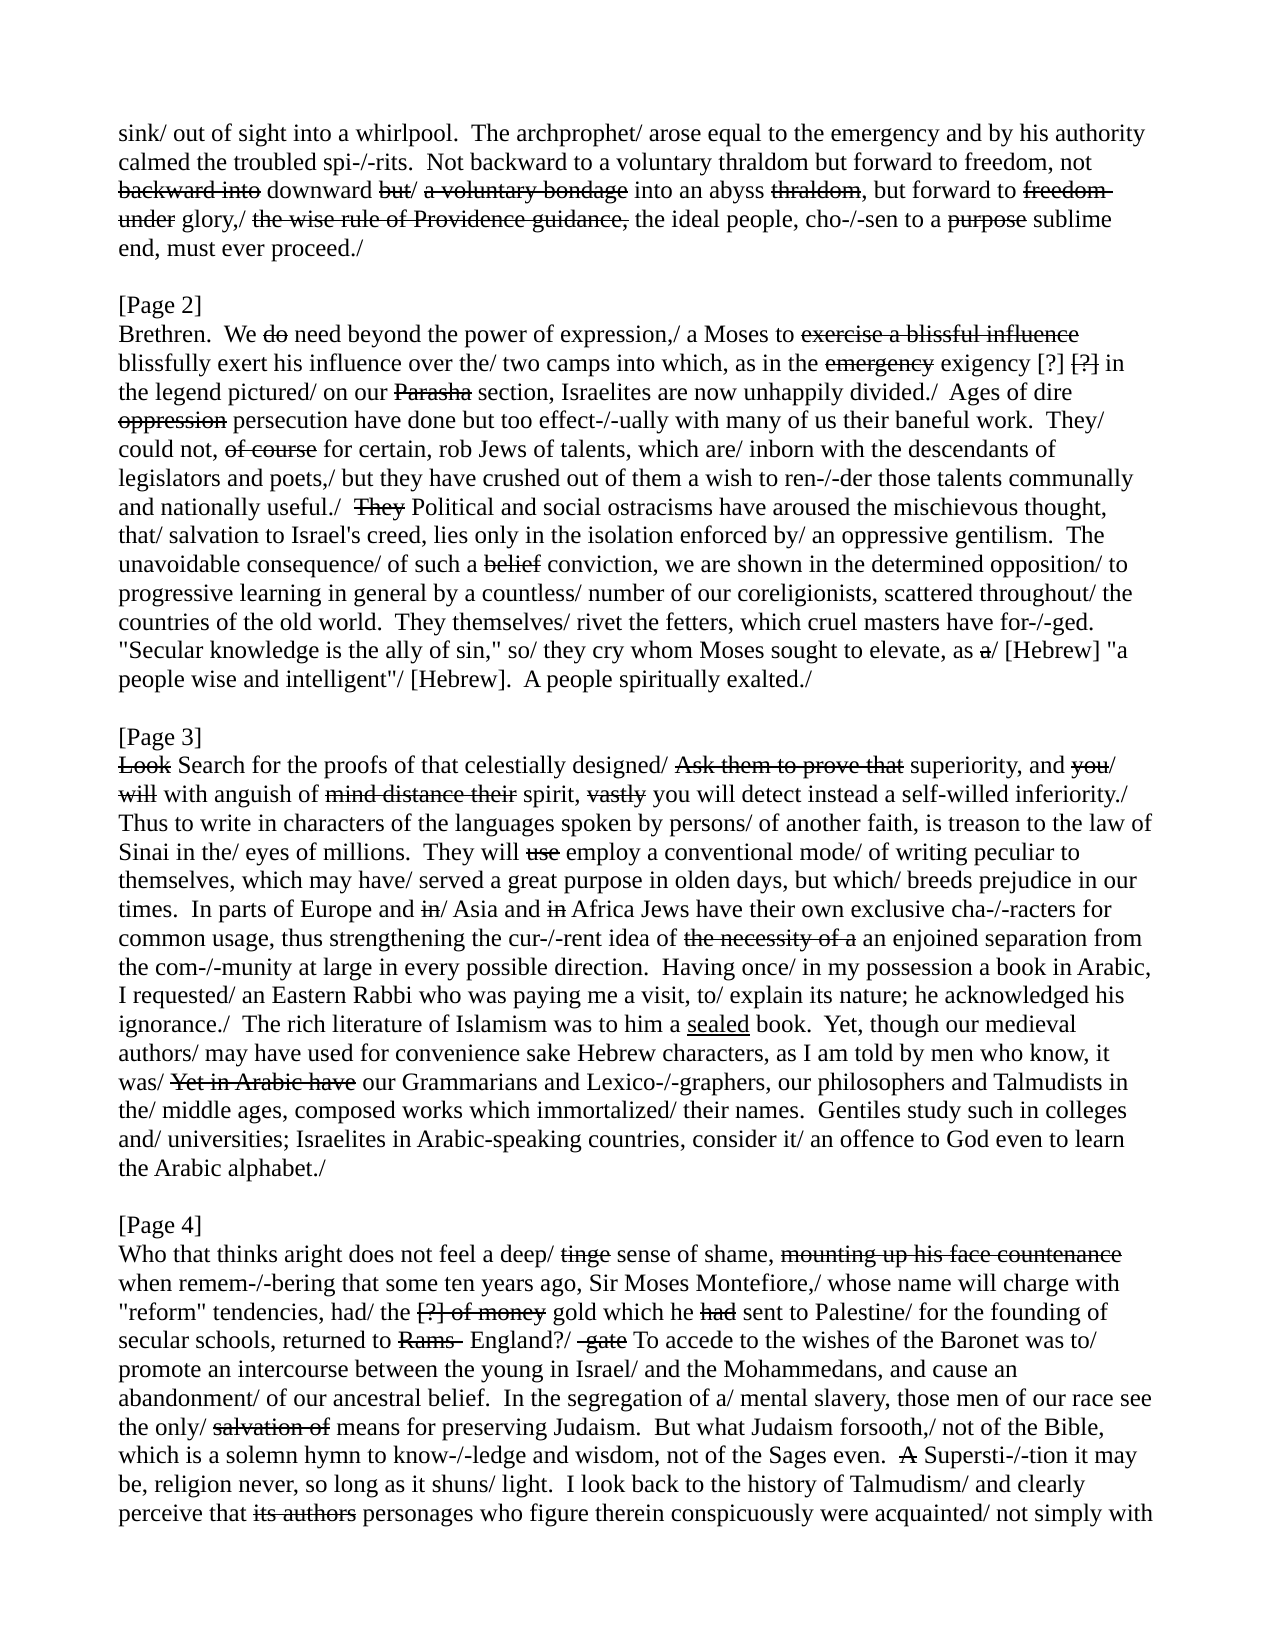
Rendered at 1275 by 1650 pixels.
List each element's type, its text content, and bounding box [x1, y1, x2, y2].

text sink/ out of sight into a whirlpool. The archprophet/ arose equal to the emergency and by his authority calmed the troubled spi-/-rits. Not backward to a voluntary thraldom but forward to freedom, not backward into downward but/ a voluntary bondage into an abyss thraldom, but forward to freedom under glory,/ the wise rule of Providence guidance, the ideal people, cho-/-sen to a purpose sublime end, must ever proceed./ [118, 118, 1157, 262]
text Brethren. We do need beyond the power of expression,/ a Moses to exercise a blissful influence blissfully exert his influence over the/ two camps into which, as in the emergency exigency [?] [?] in the legend pictured/ on our Parasha section, Israelites are now unhappily divided./ Ages of dire oppression persecution have done but too effect-/-ually with many of us their baneful work. They/ could not, of course for certain, rob Jews of talents, which are/ inborn with the descendants of legislators and poets,/ but they have crushed out of them a wish to ren-/-der those talents communally and nationally useful./ They Political and social ostracisms have aroused the mischievous thought, that/ salvation to Israel's creed, lies only in the isolation enforced by/ an oppressive gentilism. The unavoidable consequence/ of such a belief conviction, we are shown in the determined opposition/ to progressive learning in general by a countless/ number of our coreligionists, scattered throughout/ the countries of the old world. They themselves/ rivet the fetters, which cruel masters have for-/-ged. "Secular knowledge is the ally of sin," so/ they cry whom Moses sought to elevate, as a/ [Hebrew] "a people wise and intelligent"/ [Hebrew]. A people spiritually exalted./ [118, 319, 1157, 693]
text [Page 3] [118, 722, 1157, 751]
text Who that thinks aright does not feel a deep/ tinge sense of shame, mounting up his face countenance when remem-/-bering that some ten years ago, Sir Moses Montefiore,/ whose name will charge with "reform" tendencies, had/ the [?] of money gold which he had sent to Palestine/ for the founding of secular schools, returned to Rams- England?/ -gate To accede to the wishes of the Baronet was to/ promote an intercourse between the young in Israel/ and the Mohammedans, and cause an abandonment/ of our ancestral belief. In the segregation of a/ mental slavery, those men of our race see the only/ salvation of means for preserving Judaism. But what Judaism forsooth,/ not of the Bible, which is a solemn hymn to know-/-ledge and wisdom, not of the Sages even. A Supersti-/-tion it may be, religion never, so long as it shuns/ light. I look back to the history of Talmudism/ and clearly perceive that its authors personages who figure therein conspicuously were acquainted/ not simply with [118, 1239, 1157, 1527]
text Look Search for the proofs of that celestially designed/ Ask them to prove that superiority, and you/ will with anguish of mind distance their spirit, vastly you will detect instead a self-willed inferiority./ Thus to write in characters of the languages spoken by persons/ of another faith, is treason to the law of Sinai in the/ eyes of millions. They will use employ a conventional mode/ of writing peculiar to themselves, which may have/ served a great purpose in olden days, but which/ breeds prejudice in our times. In parts of Europe and in/ Asia and in Africa Jews have their own exclusive cha-/-racters for common usage, thus strengthening the cur-/-rent idea of the necessity of a an enjoined separation from the com-/-munity at large in every possible direction. Having once/ in my possession a book in Arabic, I requested/ an Eastern Rabbi who was paying me a visit, to/ explain its nature; he acknowledged his ignorance./ The rich literature of Islamism was to him a sealed book. Yet, though our medieval authors/ may have used for convenience sake Hebrew characters, as I am told by men who know, it was/ Yet in Arabic have our Grammarians and Lexico-/-graphers, our philosophers and Talmudists in the/ middle ages, composed works which immortalized/ their names. Gentiles study such in colleges and/ universities; Israelites in Arabic-speaking countries, consider it/ an offence to God even to learn the Arabic alphabet./ [118, 751, 1157, 1182]
text [Page 4] [118, 1211, 1157, 1239]
text [Page 2] [118, 291, 1157, 319]
